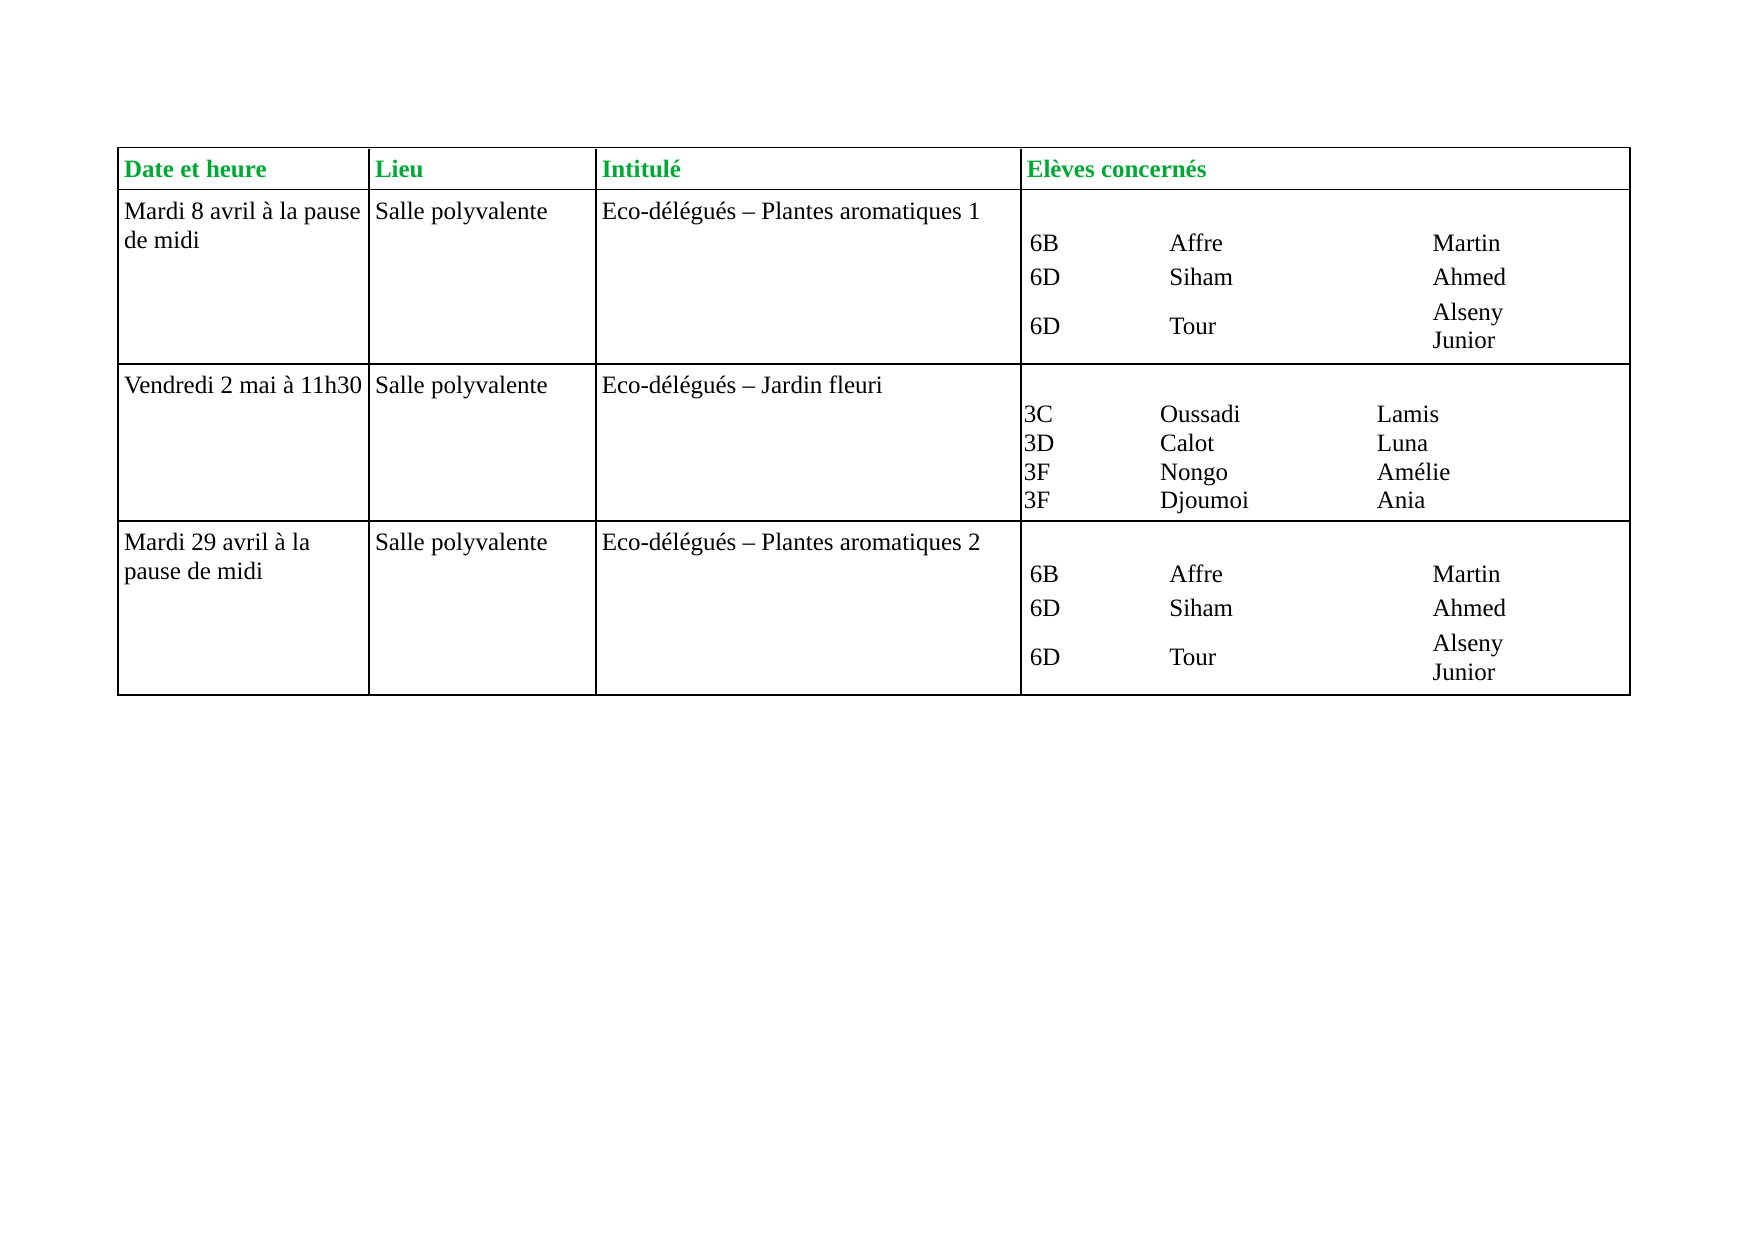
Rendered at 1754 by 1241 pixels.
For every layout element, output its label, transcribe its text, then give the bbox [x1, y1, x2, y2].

table_cell Alseny Junior [1430, 294, 1569, 357]
table_cell 6D [1027, 625, 1166, 688]
table_header Lieu [370, 148, 596, 189]
table_cell 3F [1022, 485, 1157, 514]
table_cell Djoumoi [1157, 485, 1373, 514]
table_cell [1022, 365, 1629, 520]
table_cell Siham [1166, 591, 1429, 625]
table_cell Vendredi 2 mai à 11h30 [119, 365, 368, 520]
table_cell Ahmed [1430, 259, 1569, 294]
table_cell Nongo [1157, 457, 1373, 485]
table_cell Salle polyvalente [370, 190, 595, 363]
table_header 6B [1027, 556, 1166, 591]
table_header Affre [1166, 556, 1429, 591]
table_cell Luna [1374, 428, 1507, 457]
table_cell Eco-délégués – Jardin fleuri [597, 365, 1020, 520]
table_cell Mardi 29 avril à la pause de midi [119, 522, 368, 694]
table_cell 6D [1027, 294, 1166, 357]
table_cell Ania [1374, 485, 1507, 514]
table_cell Siham [1166, 259, 1429, 294]
table_cell [1022, 190, 1629, 363]
table_header 6B [1027, 225, 1166, 259]
table_cell Amélie [1374, 457, 1507, 485]
table_header Intitulé [597, 148, 1021, 189]
table_cell Alseny Junior [1430, 625, 1569, 688]
table_header Elèves concernés [1022, 148, 1629, 189]
table_cell 3D [1022, 428, 1157, 457]
table_cell Eco-délégués – Plantes aromatiques 2 [597, 522, 1020, 694]
table_cell 3F [1022, 457, 1157, 485]
table_header Martin [1430, 556, 1569, 591]
table_cell Ahmed [1430, 591, 1569, 625]
table_cell Eco-délégués – Plantes aromatiques 1 [597, 190, 1020, 363]
table_cell 6D [1027, 591, 1166, 625]
table_cell Calot [1157, 428, 1373, 457]
table_cell Tour [1166, 294, 1429, 357]
table_header Affre [1166, 225, 1429, 259]
table_header Martin [1430, 225, 1569, 259]
table_header Date et heure [119, 148, 369, 189]
table_cell [1022, 522, 1629, 694]
table_cell Tour [1166, 625, 1429, 688]
table_cell Mardi 8 avril à la pause de midi [119, 190, 368, 363]
table_cell Salle polyvalente [370, 365, 595, 520]
table_header Oussadi [1157, 399, 1373, 428]
table_header Lamis [1374, 399, 1507, 428]
table_cell 6D [1027, 259, 1166, 294]
table_cell Salle polyvalente [370, 522, 595, 694]
table_header 3C [1022, 399, 1157, 428]
